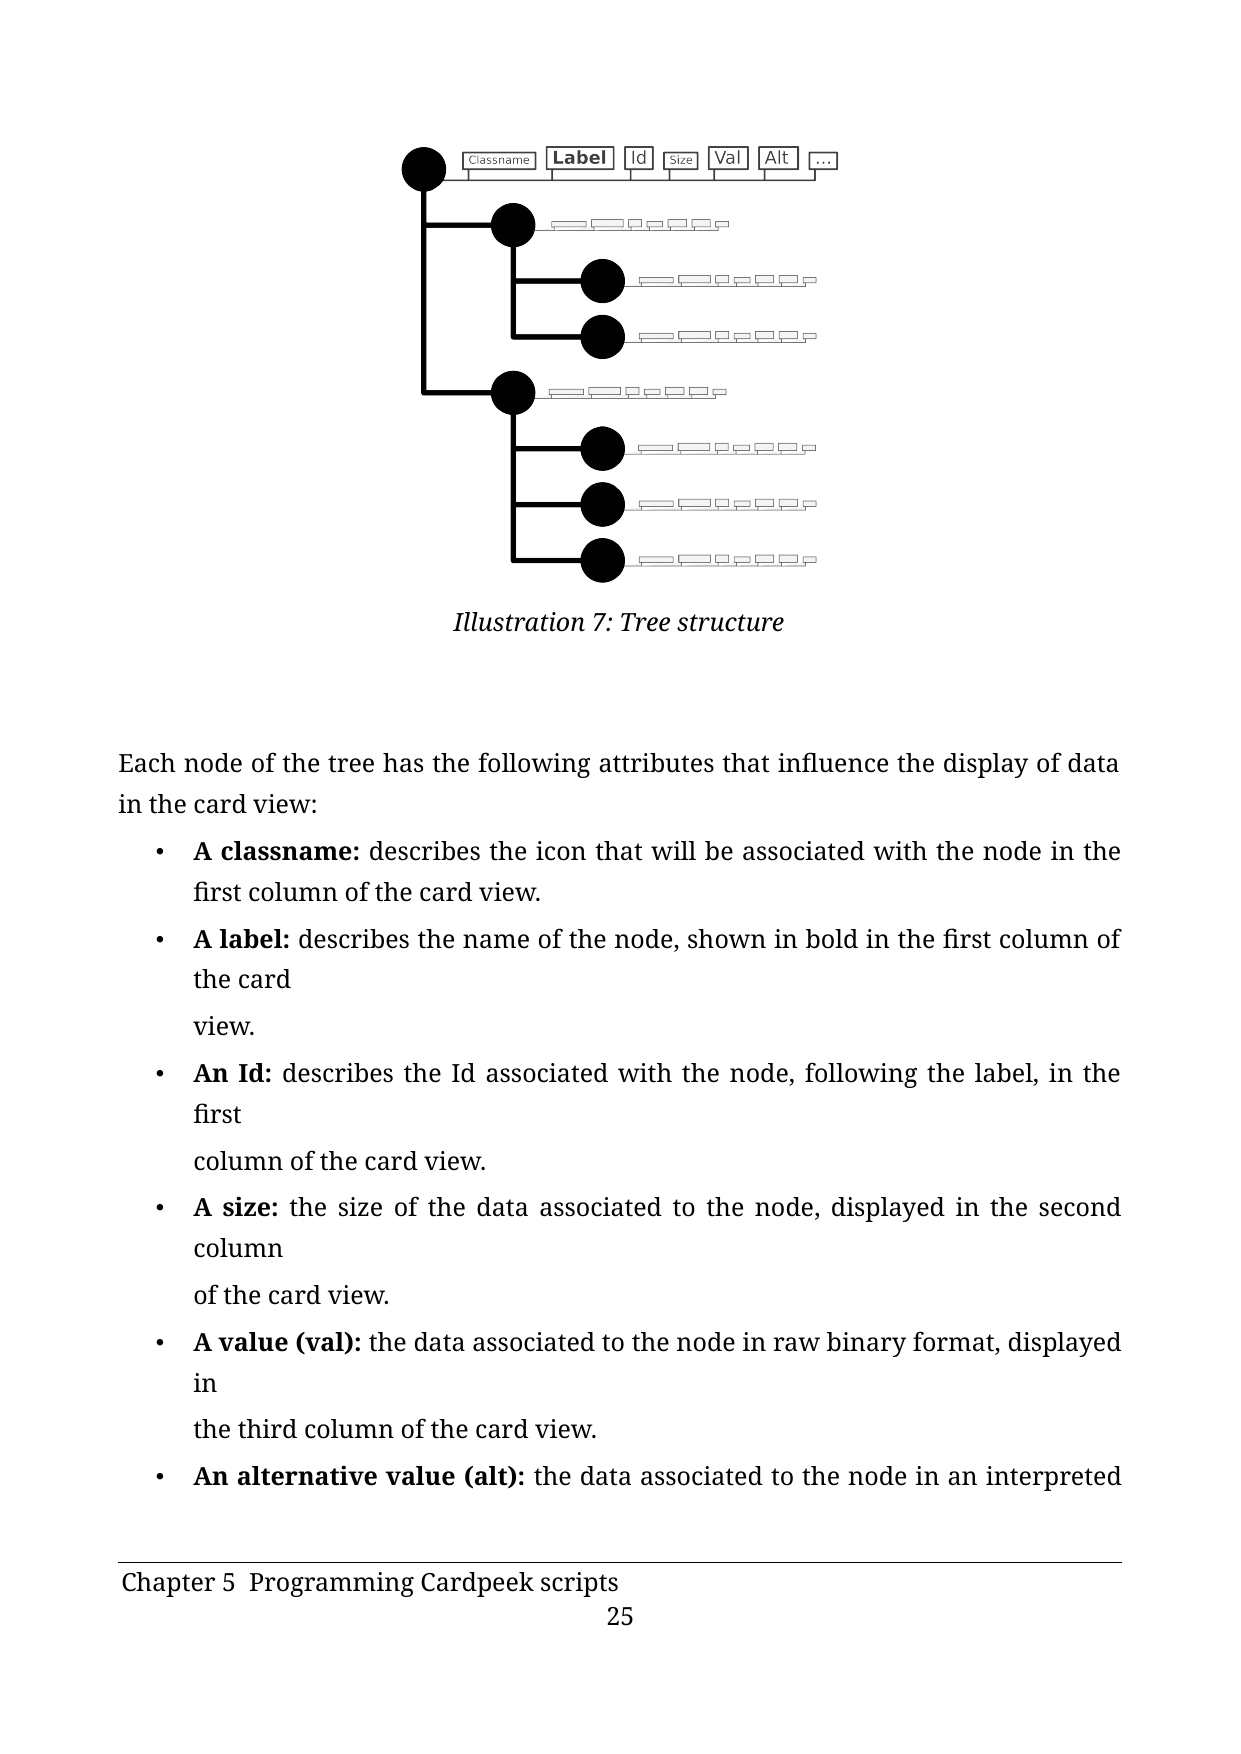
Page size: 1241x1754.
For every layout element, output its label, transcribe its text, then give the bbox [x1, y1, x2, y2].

text Each node of the tree has the following attributes that influence the display of data in the card view: [118, 746, 1122, 821]
list A value (val): the data associated to the node in raw binary format, displayed in [156, 1324, 1122, 1399]
list view. [156, 1009, 1122, 1043]
list A size: the size of the data associated to the node, displayed in the second column [156, 1190, 1122, 1265]
list An Id: describes the Id associated with the node, following the label, in the first [156, 1056, 1122, 1131]
list A label: describes the name of the node, shown in bold in the first column of the card [156, 921, 1122, 996]
picture [379, 130, 858, 605]
list A classname: describes the icon that will be associated with the node in the first column of the card view. [156, 834, 1122, 908]
list the third column of the card view. [156, 1412, 1122, 1446]
list column of the card view. [156, 1143, 1122, 1177]
text Illustration 7: Tree structure [379, 131, 861, 639]
list of the card view. [156, 1278, 1122, 1312]
list An alternative value (alt): the data associated to the node in an interpreted [156, 1459, 1122, 1493]
